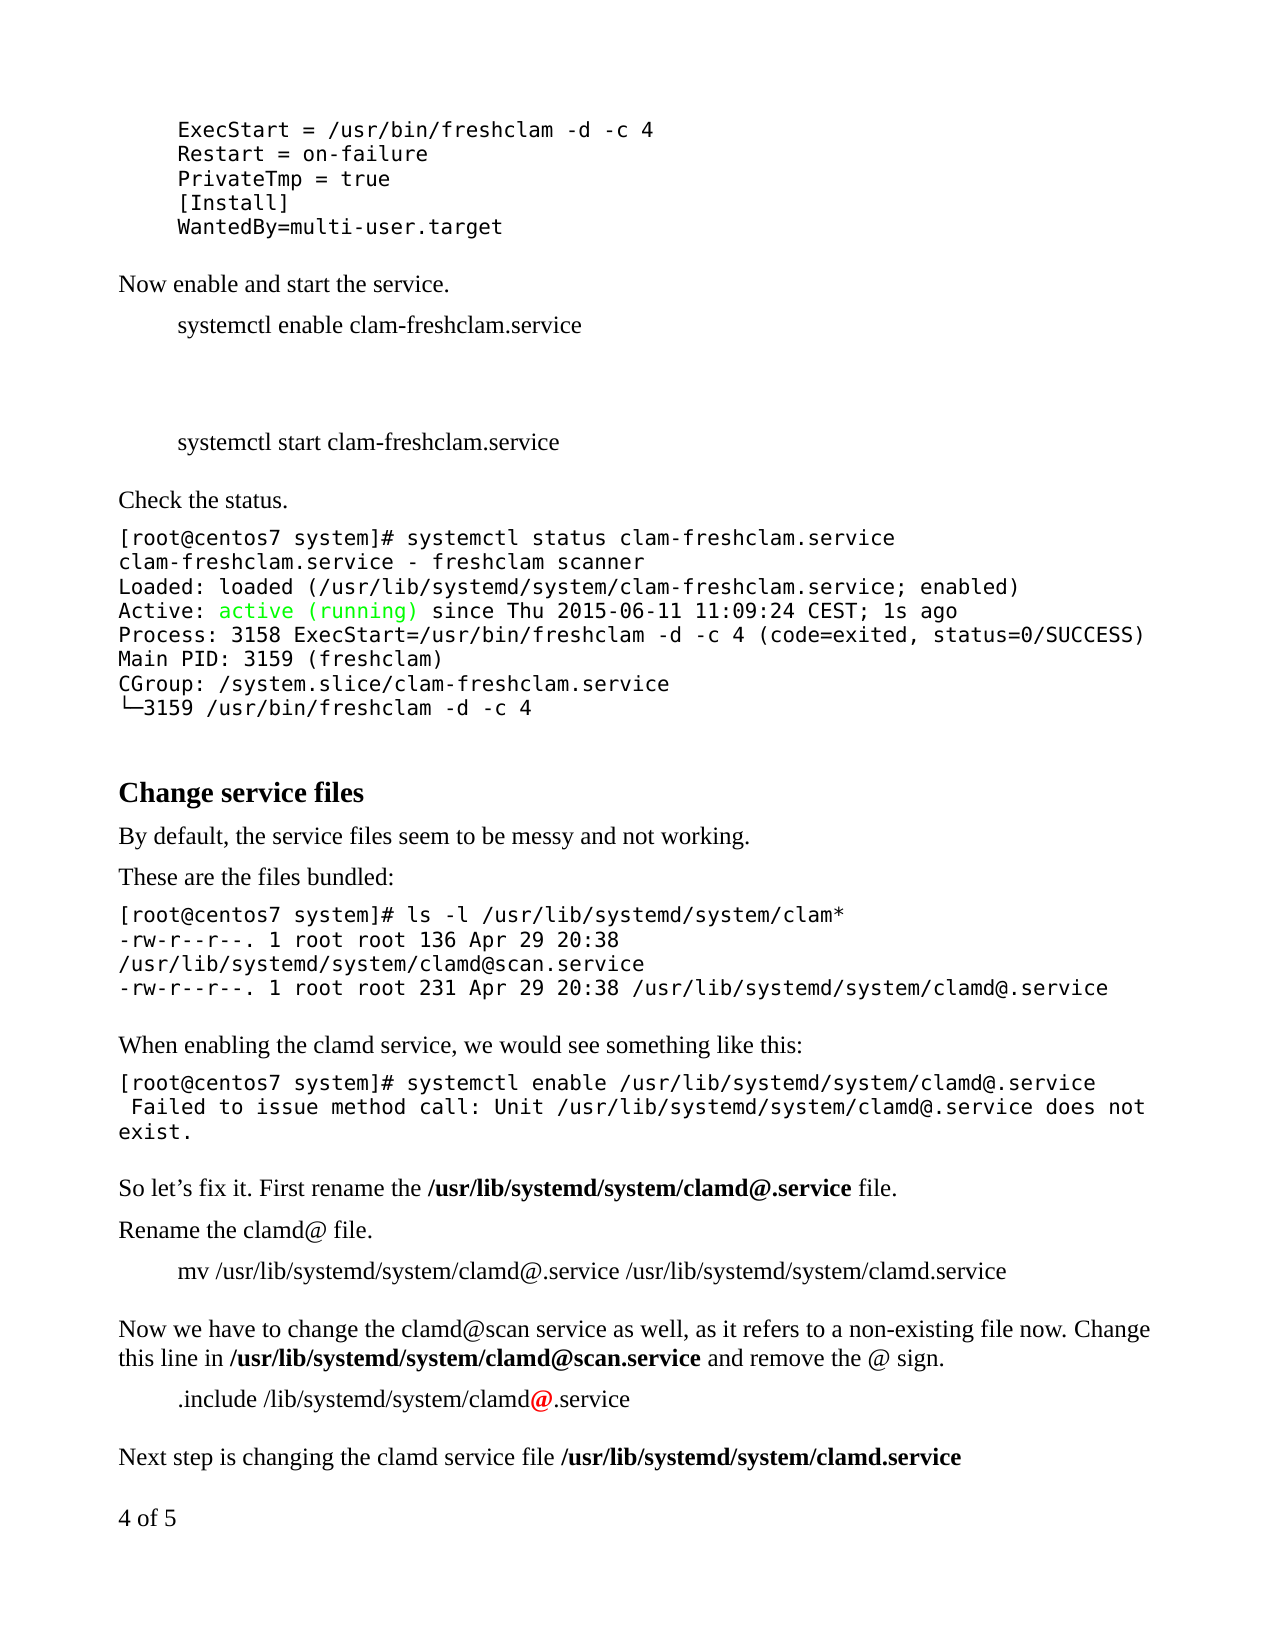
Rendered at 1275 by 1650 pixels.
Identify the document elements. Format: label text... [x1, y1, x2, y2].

text Process: 3158 ExecStart=/usr/bin/freshclam -d -c 4 (code=exited, status=0/SUCCESS) [118, 623, 1157, 647]
text PrivateTmp = true [177, 167, 1098, 191]
text Failed to issue method call: Unit /usr/lib/systemd/system/clamd@.service does not exist. [118, 1095, 1157, 1144]
text mv /usr/lib/systemd/system/clamd@.service /usr/lib/systemd/system/clamd.service [177, 1256, 1098, 1285]
text By default, the service files seem to be messy and not working. [118, 821, 1157, 849]
text systemctl start clam-freshclam.service [177, 427, 1098, 455]
text .include /lib/systemd/system/clamd@.service [177, 1384, 1098, 1413]
text Check the status. [118, 485, 1157, 514]
text -rw-r--r--. 1 root root 231 Apr 29 20:38 /usr/lib/systemd/system/clamd@.service [118, 976, 1157, 1000]
text └─3159 /usr/bin/freshclam -d -c 4 [118, 696, 1157, 720]
text [root@centos7 system]# systemctl status clam-freshclam.service [118, 526, 1157, 550]
text Now enable and start the service. [118, 269, 1157, 298]
text Now we have to change the clamd@scan service as well, as it refers to a non-existing file now. Change this line in /usr/lib/systemd/system/clamd@scan.service and remove the @ sign. [118, 1314, 1157, 1372]
text [root@centos7 system]# ls -l /usr/lib/systemd/system/clam* [118, 903, 1157, 928]
text systemctl enable clam-freshclam.service [177, 310, 1098, 339]
text ExecStart = /usr/bin/freshclam -d -c 4 [177, 118, 1098, 142]
text WantedBy=multi-user.target [177, 215, 1098, 239]
text Active: active (running) since Thu 2015-06-11 11:09:24 CEST; 1s ago [118, 599, 1157, 623]
subtitle Change service files [118, 775, 1157, 808]
text When enabling the clamd service, we would see something like this: [118, 1030, 1157, 1059]
text CGroup: /system.slice/clam-freshclam.service [118, 672, 1157, 696]
text Loaded: loaded (/usr/lib/systemd/system/clam-freshclam.service; enabled) [118, 575, 1157, 599]
text -rw-r--r--. 1 root root 136 Apr 29 20:38 /usr/lib/systemd/system/clamd@scan.service [118, 928, 1157, 976]
text clam-freshclam.service - freshclam scanner [118, 550, 1157, 575]
text Main PID: 3159 (freshclam) [118, 647, 1157, 672]
text These are the files bundled: [118, 862, 1157, 891]
text [root@centos7 system]# systemctl enable /usr/lib/systemd/system/clamd@.service [118, 1071, 1157, 1095]
text So let’s fix it. First rename the /usr/lib/systemd/system/clamd@.service file. [118, 1173, 1157, 1202]
text [Install] [177, 191, 1098, 215]
text Next step is changing the clamd service file /usr/lib/systemd/system/clamd.service [118, 1442, 1157, 1471]
text Restart = on-failure [177, 142, 1098, 167]
text Rename the clamd@ file. [118, 1215, 1157, 1243]
